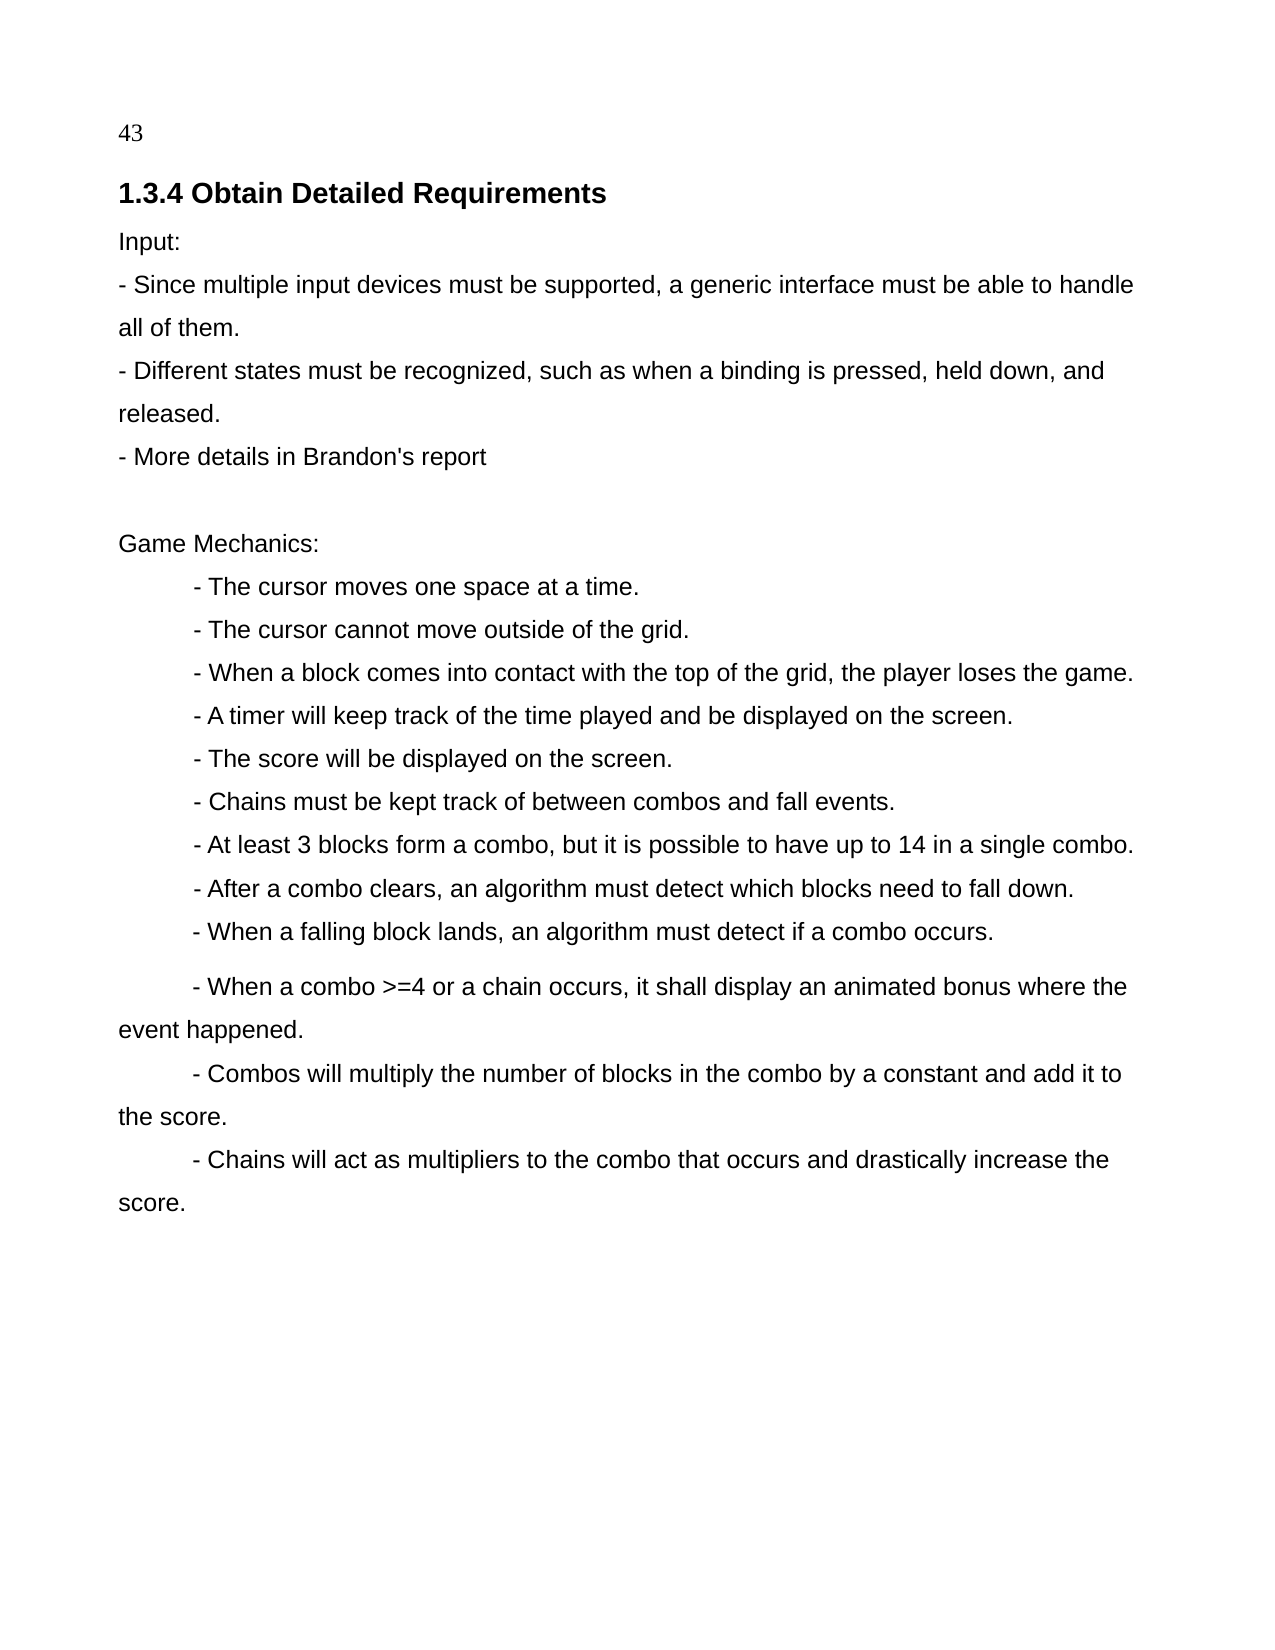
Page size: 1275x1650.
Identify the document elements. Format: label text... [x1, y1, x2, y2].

text - The cursor moves one space at a time. [118, 572, 1157, 600]
text - When a falling block lands, an algorithm must detect if a combo occurs. [118, 917, 1157, 945]
text - The score will be displayed on the screen. [118, 744, 1157, 773]
text - When a combo >=4 or a chain occurs, it shall display an animated bonus where the event happened. - Combos will multiply the number of blocks in the combo by a constant and add it to the score. - Chains will act as multipliers to the combo that occurs and drastically increase the score. [118, 972, 1157, 1217]
text 1.3.4 Obtain Detailed Requirements [118, 176, 1157, 210]
text Game Mechanics: [118, 528, 1157, 557]
text - At least 3 blocks form a combo, but it is possible to have up to 14 in a single combo. [118, 830, 1157, 859]
text - When a block comes into contact with the top of the grid, the player loses the game. [118, 658, 1157, 687]
text - Chains must be kept track of between combos and fall events. [118, 787, 1157, 816]
text Input: - Since multiple input devices must be supported, a generic interface must be able to handle all of them. - Different states must be recognized, such as when a binding is pressed, held down, and released. - More details in Brandon's report [118, 227, 1157, 471]
text - The cursor cannot move outside of the grid. [118, 615, 1157, 643]
text - A timer will keep track of the time played and be displayed on the screen. [118, 701, 1157, 730]
text - After a combo clears, an algorithm must detect which blocks need to fall down. [118, 873, 1157, 902]
